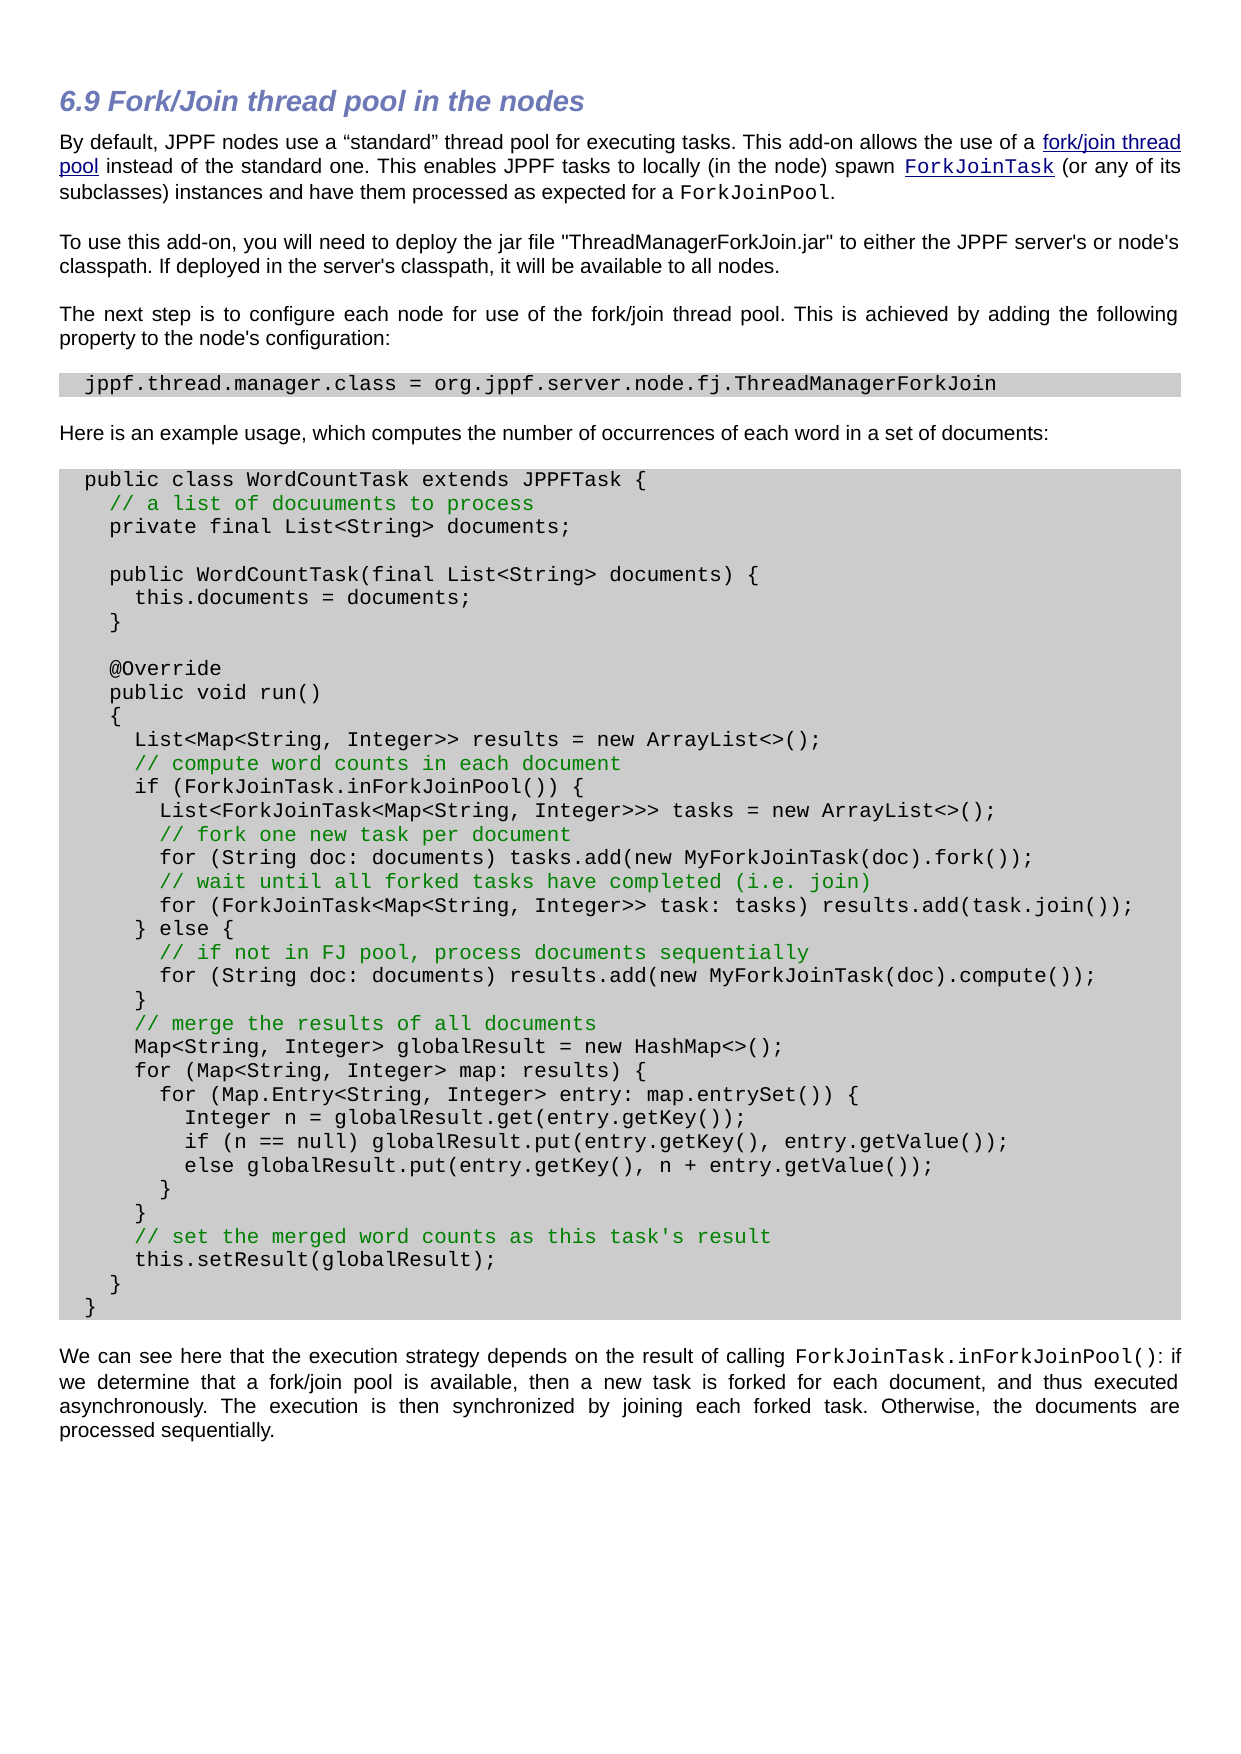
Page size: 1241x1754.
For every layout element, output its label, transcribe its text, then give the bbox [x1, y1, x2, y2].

text // set the merged word counts as this task's result [59, 1226, 1181, 1249]
text } [59, 1202, 1181, 1226]
text // merge the results of all documents [59, 1013, 1181, 1036]
text this.documents = documents; [59, 587, 1181, 611]
text private final List<String> documents; [59, 516, 1181, 540]
text } [59, 1297, 1181, 1320]
text for (String doc: documents) tasks.add(new MyForkJoinTask(doc).fork()); [59, 847, 1181, 871]
text for (String doc: documents) results.add(new MyForkJoinTask(doc).compute()); [59, 966, 1181, 989]
text @Override [59, 658, 1181, 682]
text } [59, 989, 1181, 1013]
text By default, JPPF nodes use a “standard” thread pool for executing tasks. This add-on allows the use of a fork/join thread pool instead of the standard one. This enables JPPF tasks to locally (in the node) spawn ForkJoinTask (or any of its subclasses) instances and have them processed as expected for a ForkJoinPool. [59, 130, 1181, 206]
subtitle Fork/Join thread pool in the nodes [59, 84, 1181, 118]
text public void run() [59, 682, 1181, 705]
text if (ForkJoinTask.inForkJoinPool()) { [59, 776, 1181, 800]
text for (Map<String, Integer> map: results) { [59, 1060, 1181, 1084]
text public class WordCountTask extends JPPFTask { [59, 469, 1181, 493]
text for (Map.Entry<String, Integer> entry: map.entrySet()) { [59, 1084, 1181, 1107]
text List<Map<String, Integer>> results = new ArrayList<>(); [59, 729, 1181, 753]
text } [59, 1178, 1181, 1202]
text // compute word counts in each document [59, 753, 1181, 776]
text Integer n = globalResult.get(entry.getKey()); [59, 1107, 1181, 1131]
text public WordCountTask(final List<String> documents) { [59, 563, 1181, 587]
text Map<String, Integer> globalResult = new HashMap<>(); [59, 1036, 1181, 1060]
text else globalResult.put(entry.getKey(), n + entry.getValue()); [59, 1155, 1181, 1178]
text jppf.thread.manager.class = org.jppf.server.node.fj.ThreadManagerForkJoin [59, 373, 1181, 397]
text List<ForkJoinTask<Map<String, Integer>>> tasks = new ArrayList<>(); [59, 800, 1181, 824]
text // a list of docuuments to process [59, 493, 1181, 516]
text } [59, 1273, 1181, 1297]
text for (ForkJoinTask<Map<String, Integer>> task: tasks) results.add(task.join()); [59, 894, 1181, 918]
text We can see here that the execution strategy depends on the result of calling ForkJoinTask.inForkJoinPool(): if we determine that a fork/join pool is available, then a new task is forked for each document, and thus executed asynchronously. The execution is then synchronized by joining each forked task. Otherwise, the documents are processed sequentially. [59, 1344, 1181, 1442]
text // if not in FJ pool, process documents sequentially [59, 942, 1181, 966]
text The next step is to configure each node for use of the fork/join thread pool. This is achieved by adding the following property to the node's configuration: [59, 302, 1181, 349]
text } else { [59, 918, 1181, 942]
text // wait until all forked tasks have completed (i.e. join) [59, 871, 1181, 894]
text { [59, 705, 1181, 729]
text To use this add-on, you will need to deploy the jar file "ThreadManagerForkJoin.jar" to either the JPPF server's or node's classpath. If deployed in the server's classpath, it will be available to all nodes. [59, 230, 1181, 278]
text if (n == null) globalResult.put(entry.getKey(), entry.getValue()); [59, 1131, 1181, 1155]
text // fork one new task per document [59, 824, 1181, 847]
text Here is an example usage, which computes the number of occurrences of each word in a set of documents: [59, 421, 1181, 445]
text this.setResult(globalResult); [59, 1249, 1181, 1273]
text } [59, 611, 1181, 634]
